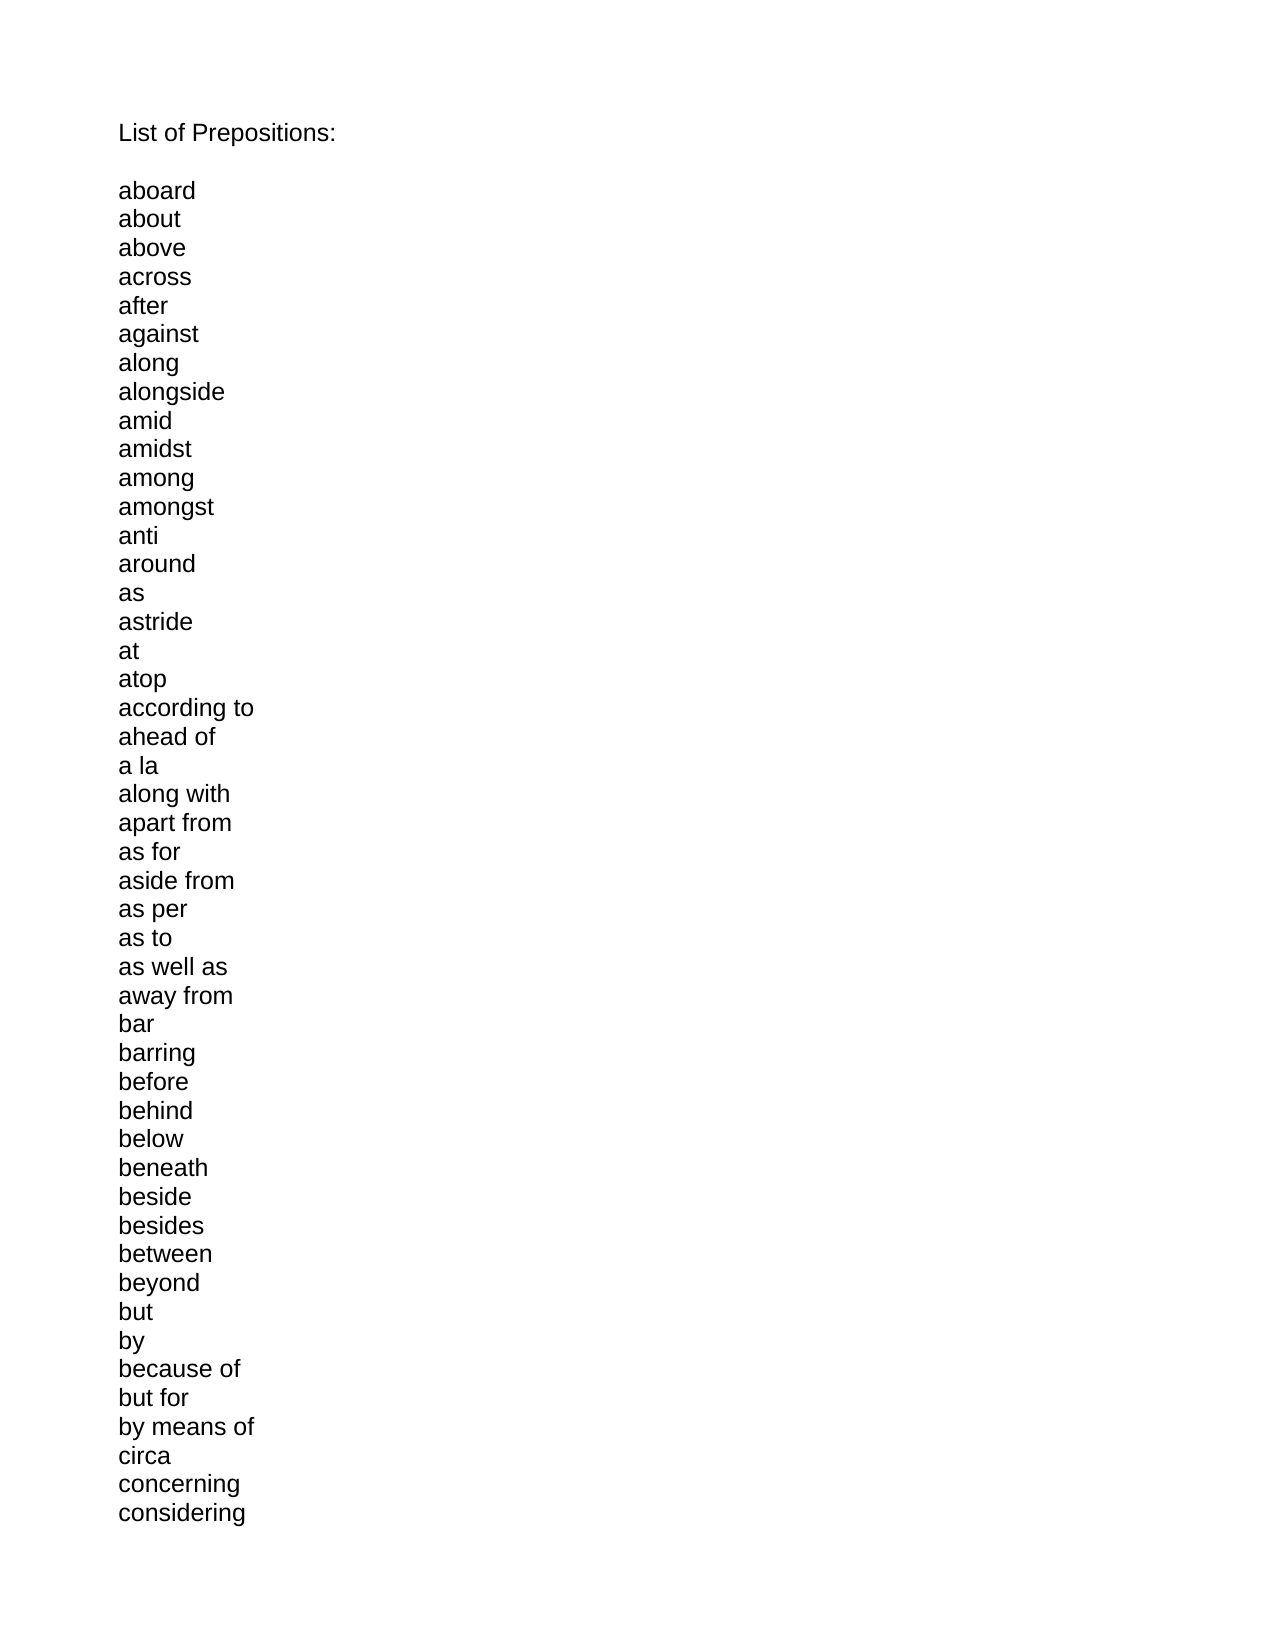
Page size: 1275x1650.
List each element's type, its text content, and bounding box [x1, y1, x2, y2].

text concerning [118, 1469, 1157, 1498]
text amidst [118, 434, 1157, 463]
text beside [118, 1182, 1157, 1211]
text amongst [118, 492, 1157, 521]
text besides [118, 1211, 1157, 1239]
text beyond [118, 1268, 1157, 1297]
text between [118, 1239, 1157, 1268]
text at [118, 636, 1157, 664]
text anti [118, 521, 1157, 549]
text a la [118, 751, 1157, 779]
text bar [118, 1009, 1157, 1038]
text after [118, 291, 1157, 319]
text away from [118, 981, 1157, 1009]
text as for [118, 837, 1157, 866]
text aside from [118, 866, 1157, 894]
text as to [118, 923, 1157, 952]
text atop [118, 664, 1157, 693]
text barring [118, 1038, 1157, 1067]
text but [118, 1297, 1157, 1326]
text below [118, 1124, 1157, 1153]
text List of Prepositions: [118, 118, 1157, 147]
text by means of [118, 1412, 1157, 1441]
text aboard [118, 176, 1157, 204]
text according to [118, 693, 1157, 722]
text about [118, 204, 1157, 233]
text ahead of [118, 722, 1157, 751]
text along [118, 348, 1157, 377]
text before [118, 1067, 1157, 1096]
text beneath [118, 1153, 1157, 1182]
text above [118, 233, 1157, 262]
text across [118, 262, 1157, 291]
text because of [118, 1354, 1157, 1383]
text among [118, 463, 1157, 492]
text circa [118, 1441, 1157, 1469]
text apart from [118, 808, 1157, 837]
text amid [118, 406, 1157, 434]
text around [118, 549, 1157, 578]
text but for [118, 1383, 1157, 1412]
text as well as [118, 952, 1157, 981]
text considering [118, 1498, 1157, 1527]
text astride [118, 607, 1157, 636]
text behind [118, 1096, 1157, 1124]
text as per [118, 894, 1157, 923]
text against [118, 319, 1157, 348]
text by [118, 1326, 1157, 1354]
text alongside [118, 377, 1157, 406]
text along with [118, 779, 1157, 808]
text as [118, 578, 1157, 607]
